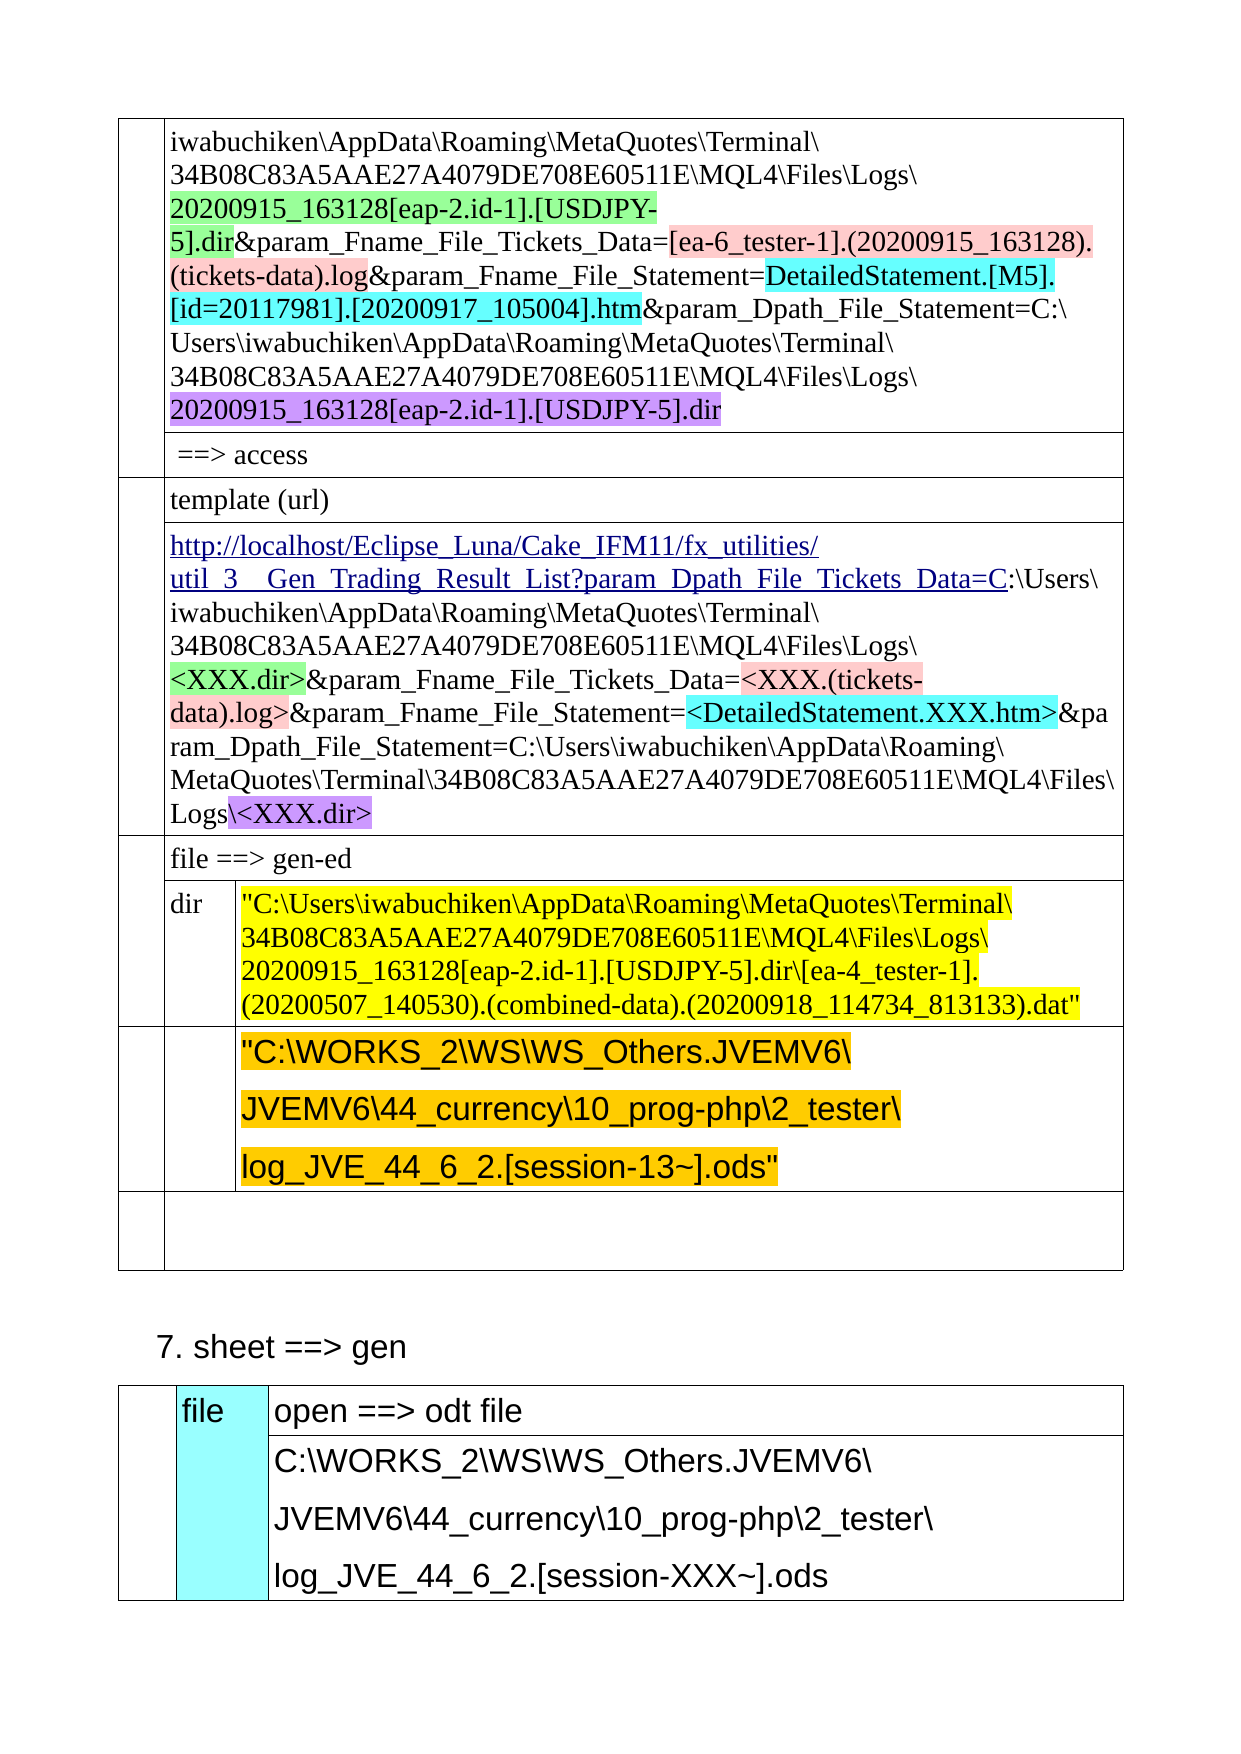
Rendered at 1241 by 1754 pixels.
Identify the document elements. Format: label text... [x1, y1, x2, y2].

table_header file [177, 1386, 268, 1600]
table_header open ==> odt file [269, 1386, 1123, 1435]
table_cell "C:\Users\iwabuchiken\AppData\Roaming\MetaQuotes\Terminal\34B08C83A5AAE27A4079DE708E60511E\MQL4\Files\Logs\20200915_163128[eap-2.id-1].[USDJPY-5].dir\[ea-4_tester-1].(20200507_140530).(combined-data).(20200918_114734_813133).dat" [236, 881, 1123, 1026]
table_cell dir [165, 881, 235, 1026]
table_cell "C:\WORKS_2\WS\WS_Others.JVEMV6\JVEMV6\44_currency\10_prog-php\2_tester\log_JVE_44_6_2.[session-13~].ods" [236, 1027, 1123, 1191]
table_cell [119, 478, 164, 835]
table_cell file ==> gen-ed [165, 836, 1123, 880]
table_cell C:\WORKS_2\WS\WS_Others.JVEMV6\JVEMV6\44_currency\10_prog-php\2_tester\log_JVE_44_6_2.[session-XXX~].ods [269, 1436, 1123, 1600]
table_cell http://localhost/Eclipse_Luna/Cake_IFM11/fx_utilities/util_3__Gen_Trading_Result_List?param_Dpath_File_Tickets_Data=C:\Users\iwabuchiken\AppData\Roaming\MetaQuotes\Terminal\34B08C83A5AAE27A4079DE708E60511E\MQL4\Files\Logs\<XXX.dir>&param_Fname_File_Tickets_Data=<XXX.(tickets-data).log>&param_Fname_File_Statement=<DetailedStatement.XXX.htm>&param_Dpath_File_Statement=C:\Users\iwabuchiken\AppData\Roaming\MetaQuotes\Terminal\34B08C83A5AAE27A4079DE708E60511E\MQL4\Files\Logs\<XXX.dir> [165, 523, 1123, 835]
list sheet ==> gen [156, 1328, 1122, 1366]
table_cell ==> access [165, 433, 1123, 477]
table_header [119, 1386, 176, 1600]
table_cell [119, 1027, 164, 1191]
table_cell [165, 1027, 235, 1191]
table_cell [119, 119, 164, 477]
table_cell [119, 836, 164, 1026]
table_cell [165, 1192, 1123, 1270]
table_cell [119, 1192, 164, 1270]
table_cell template (url) [165, 478, 1123, 522]
table_cell iwabuchiken\AppData\Roaming\MetaQuotes\Terminal\34B08C83A5AAE27A4079DE708E60511E\MQL4\Files\Logs\20200915_163128[eap-2.id-1].[USDJPY-5].dir&param_Fname_File_Tickets_Data=[ea-6_tester-1].(20200915_163128).(tickets-data).log&param_Fname_File_Statement=DetailedStatement.[M5].[id=20117981].[20200917_105004].htm&param_Dpath_File_Statement=C:\Users\iwabuchiken\AppData\Roaming\MetaQuotes\Terminal\34B08C83A5AAE27A4079DE708E60511E\MQL4\Files\Logs\20200915_163128[eap-2.id-1].[USDJPY-5].dir [165, 119, 1123, 432]
